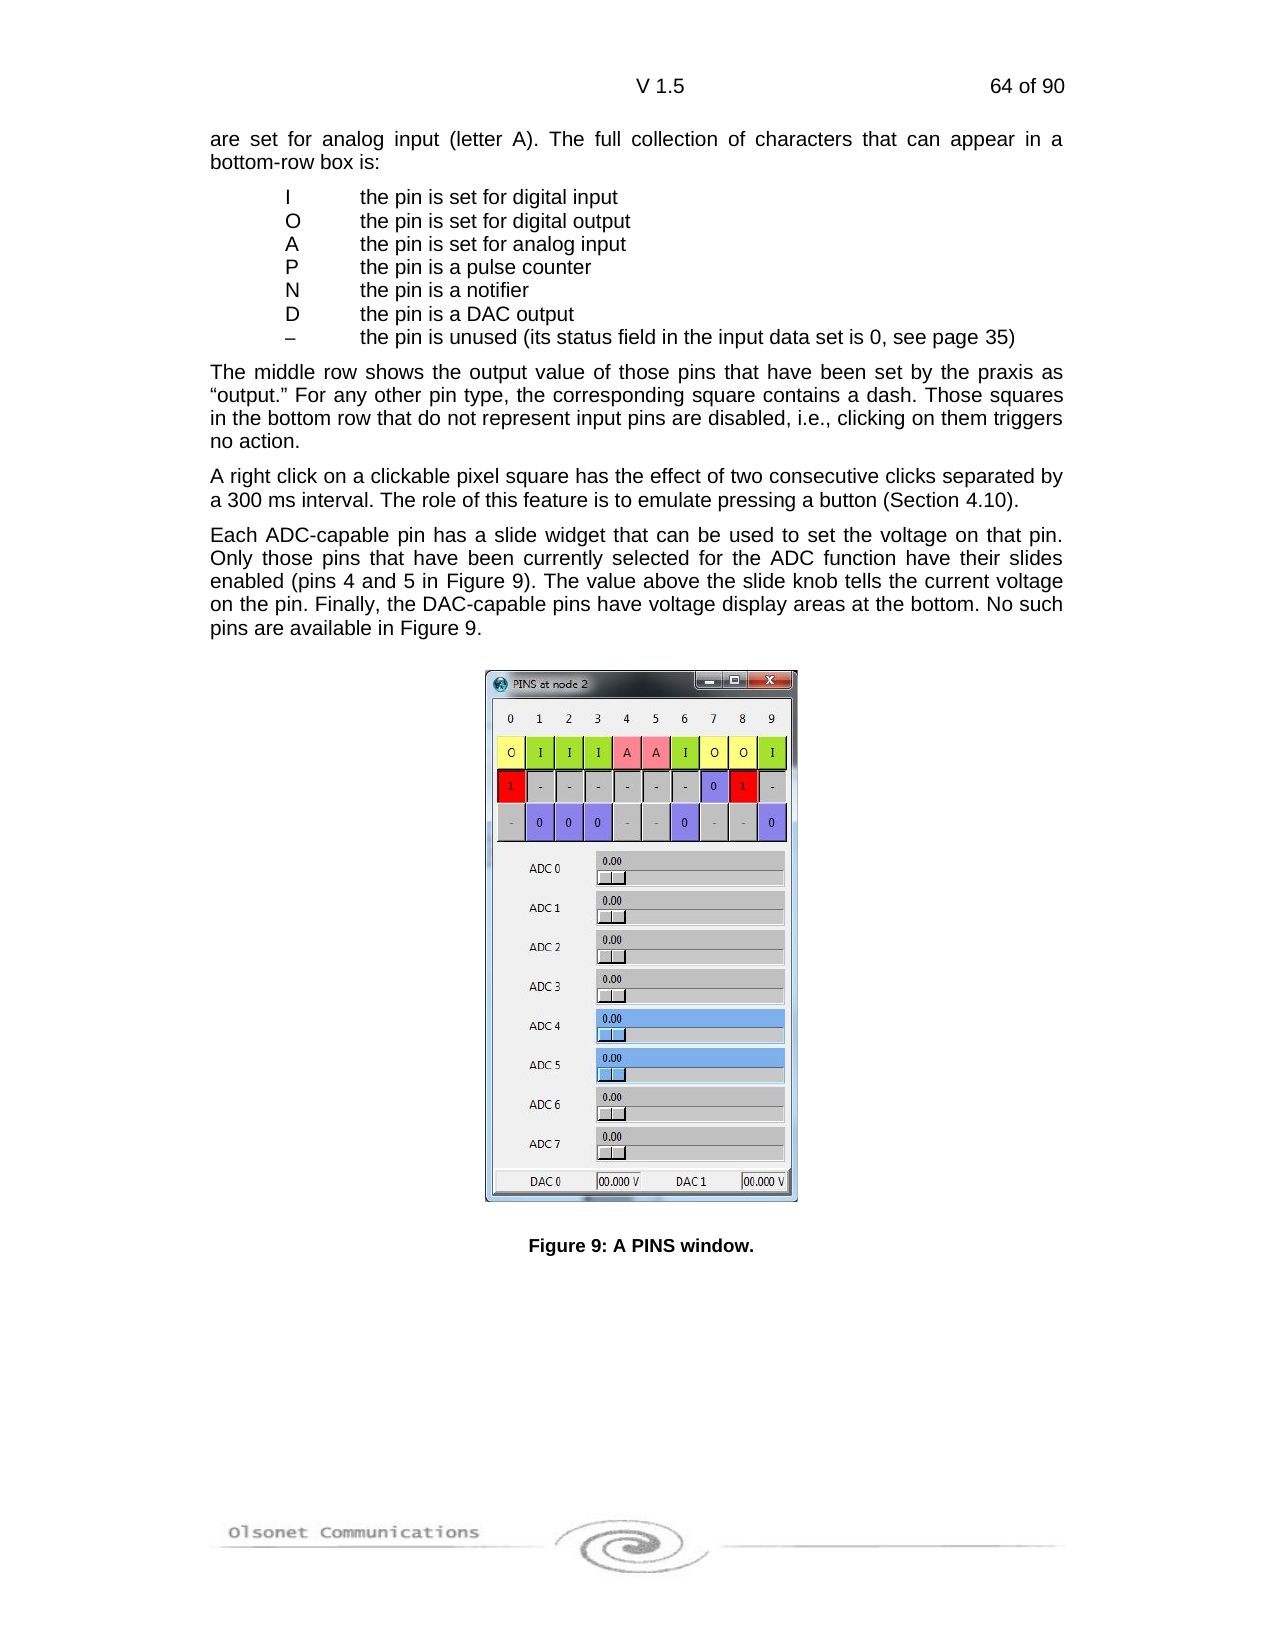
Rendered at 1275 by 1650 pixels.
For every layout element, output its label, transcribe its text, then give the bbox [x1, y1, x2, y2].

text O the pin is set for digital output [285, 209, 1065, 232]
list the pin is unused (its status field in the input data set is 0, see page 36) [285, 325, 1065, 348]
text D the pin is a DAC output [285, 302, 1065, 325]
text Figure 9: A PINS window. [485, 1236, 797, 1256]
text are set for analog input (letter A). The full collection of characters that can appear in a bottom-row box is: [210, 128, 1065, 174]
picture [210, 1504, 1065, 1596]
text The middle row shows the output value of those pins that have been set by the praxis as “output.” For any other pin type, the corresponding square contains a dash. Those squares in the bottom row that do not represent input pins are disabled, i.e., clicking on them triggers no action. [210, 360, 1065, 453]
text Each ADC-capable pin has a slide widget that can be used to set the voltage on that pin. Only those pins that have been currently selected for the ADC function have their slides enabled (pins 4 and 5 in Figure 9). The value above the slide knob tells the current voltage on the pin. Finally, the DAC-capable pins have voltage display areas at the bottom. No such pins are available in Figure 9. [210, 523, 1065, 639]
text A right click on a clickable pixel square has the effect of two consecutive clicks separated by a 300 ms interval. The role of this feature is to emulate pressing a button (Section 4.10). [210, 465, 1065, 511]
text A the pin is set for analog input [285, 232, 1065, 256]
picture [485, 670, 798, 1202]
text I the pin is set for digital input [285, 186, 1065, 209]
text P the pin is a pulse counter [285, 256, 1065, 279]
text N the pin is a notifier [285, 279, 1065, 302]
